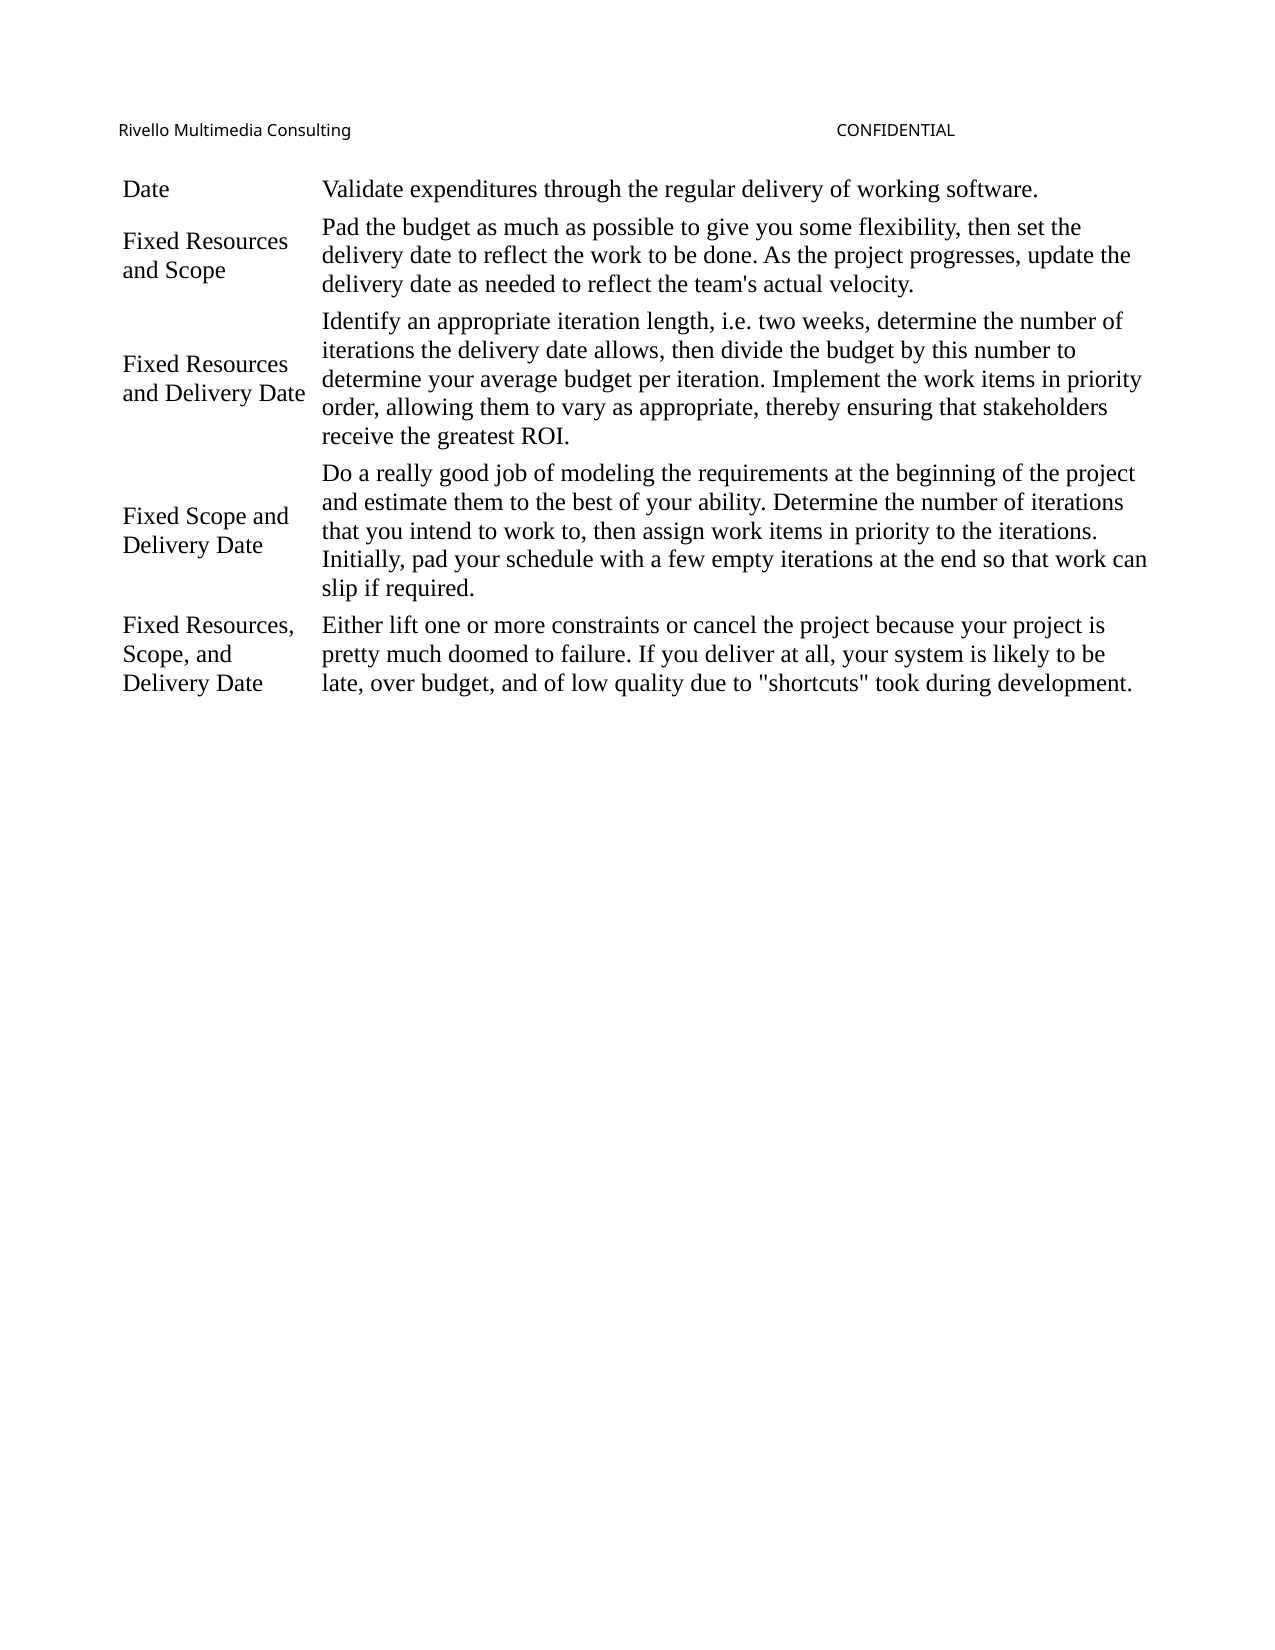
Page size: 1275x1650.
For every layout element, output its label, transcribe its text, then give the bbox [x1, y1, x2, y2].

table_cell Date [118, 170, 317, 207]
table_cell Either lift one or more constraints or cancel the project because your project is pretty much doomed to failure. If you deliver at all, your system is likely to be late, over budget, and of low quality due to "shortcuts" took during development. [318, 606, 1157, 701]
table_cell Fixed Resources, Scope, and Delivery Date [118, 606, 317, 701]
table_cell Identify an appropriate iteration length, i.e. two weeks, determine the number of iterations the delivery date allows, then divide the budget by this number to determine your average budget per iteration. Implement the work items in priority order, allowing them to vary as appropriate, thereby ensuring that stakeholders receive the greatest ROI. [318, 302, 1157, 454]
table_cell Fixed Resources and Scope [118, 208, 317, 302]
table_cell Validate expenditures through the regular delivery of working software. [318, 170, 1157, 207]
table_cell Fixed Scope and Delivery Date [118, 454, 317, 606]
table_cell Fixed Resources and Delivery Date [118, 302, 317, 454]
table_cell Do a really good job of modeling the requirements at the beginning of the project and estimate them to the best of your ability. Determine the number of iterations that you intend to work to, then assign work items in priority to the iterations. Initially, pad your schedule with a few empty iterations at the end so that work can slip if required. [318, 454, 1157, 606]
table_cell Pad the budget as much as possible to give you some flexibility, then set the delivery date to reflect the work to be done. As the project progresses, update the delivery date as needed to reflect the team's actual velocity. [318, 208, 1157, 302]
